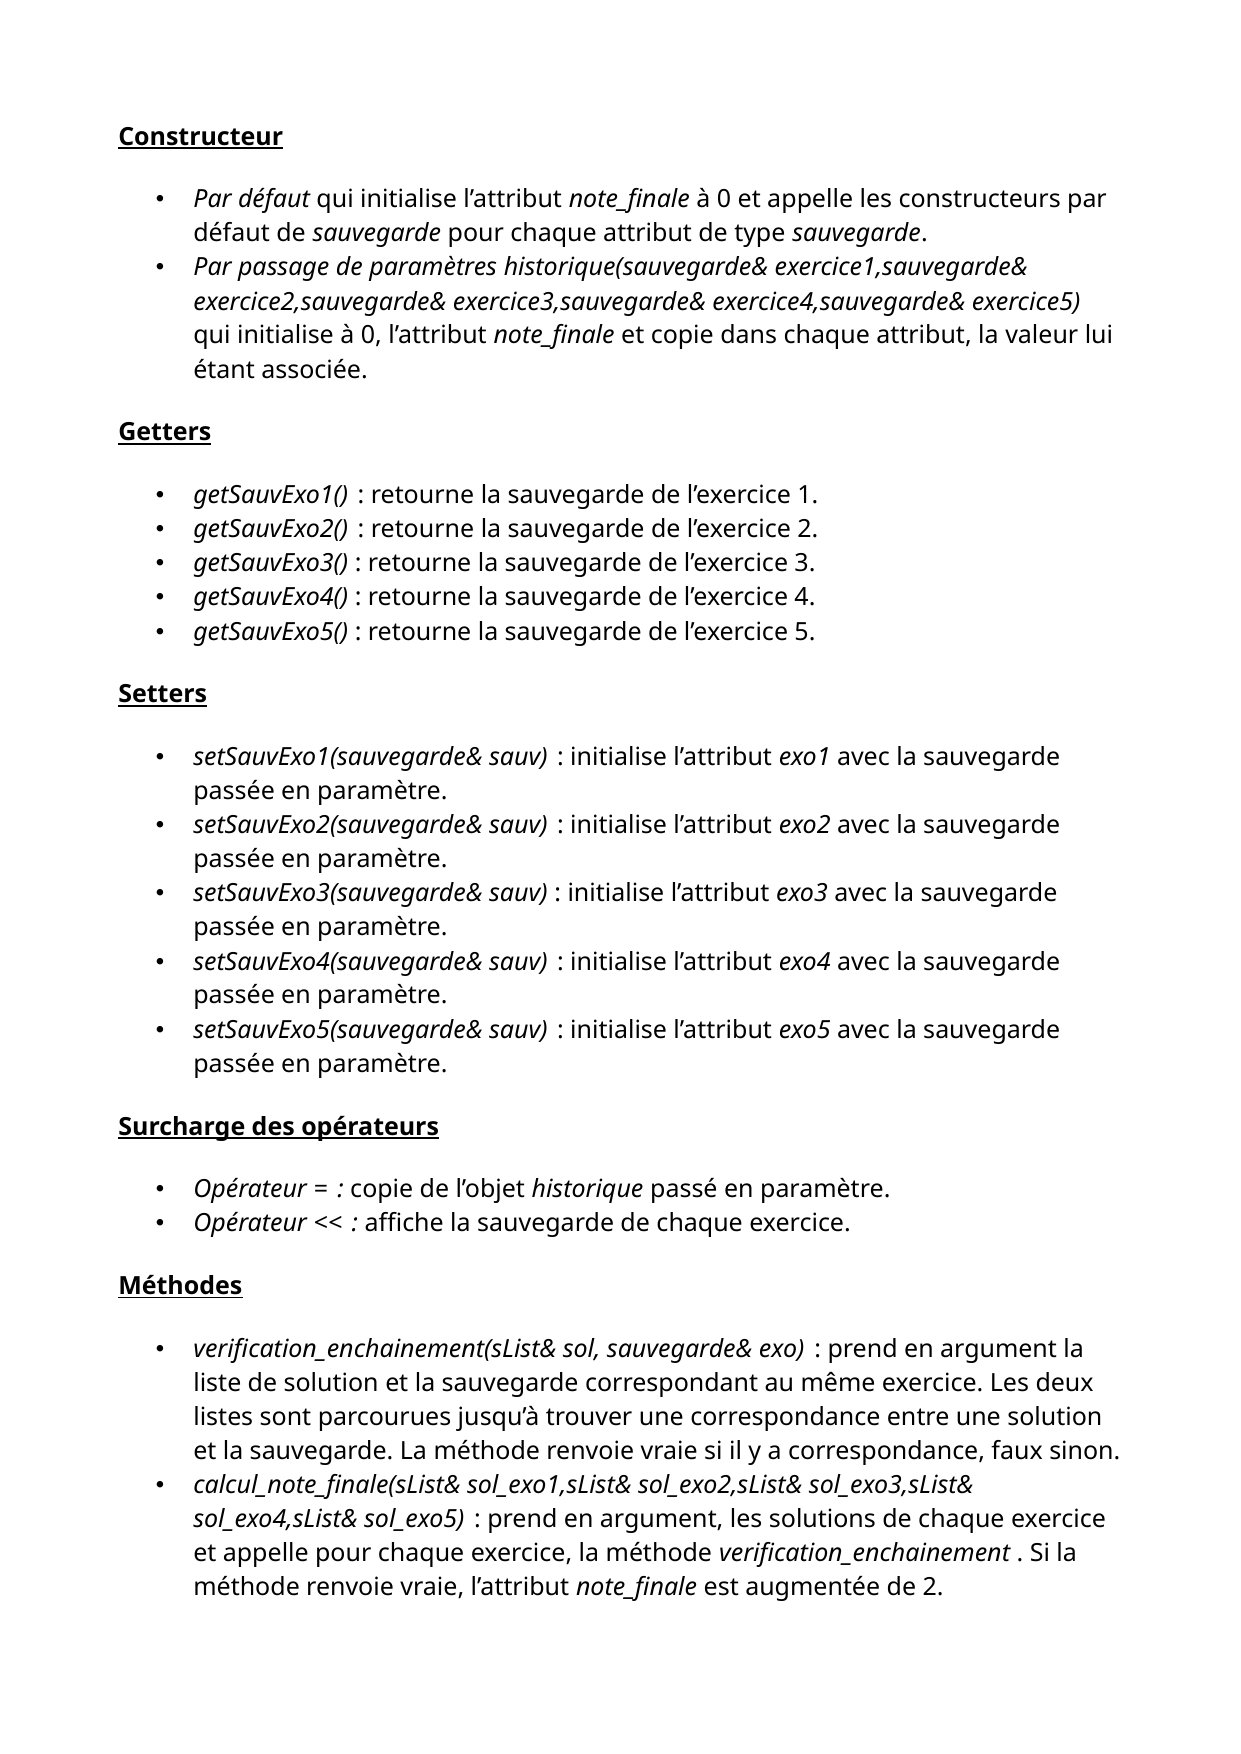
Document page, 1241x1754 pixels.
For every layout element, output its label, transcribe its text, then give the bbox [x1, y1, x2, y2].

list getSauvExo2() : retourne la sauvegarde de l’exercice 2. [156, 511, 1122, 545]
text Surcharge des opérateurs [118, 1108, 1122, 1142]
list calcul_note_finale(sList& sol_exo1,sList& sol_exo2,sList& sol_exo3,sList& sol_exo4,sList& sol_exo5) : prend en argument, les solutions de chaque exercice et appelle pour chaque exercice, la méthode verification_enchainement . Si la méthode renvoie vraie, l’attribut note_finale est augmentée de 2. [156, 1467, 1122, 1603]
list Par défaut qui initialise l’attribut note_finale à 0 et appelle les constructeurs par défaut de sauvegarde pour chaque attribut de type sauvegarde. [156, 181, 1122, 249]
text Constructeur [118, 118, 1122, 152]
list Opérateur << : affiche la sauvegarde de chaque exercice. [156, 1205, 1122, 1239]
list setSauvExo5(sauvegarde& sauv) : initialise l’attribut exo5 avec la sauvegarde passée en paramètre. [156, 1011, 1122, 1079]
list getSauvExo4() : retourne la sauvegarde de l’exercice 4. [156, 579, 1122, 613]
list setSauvExo3(sauvegarde& sauv) : initialise l’attribut exo3 avec la sauvegarde passée en paramètre. [156, 875, 1122, 943]
text Getters [118, 414, 1122, 448]
list setSauvExo1(sauvegarde& sauv) : initialise l’attribut exo1 avec la sauvegarde passée en paramètre. [156, 739, 1122, 807]
list Opérateur = : copie de l’objet historique passé en paramètre. [156, 1171, 1122, 1205]
list Par passage de paramètres historique(sauvegarde& exercice1,sauvegarde& exercice2,sauvegarde& exercice3,sauvegarde& exercice4,sauvegarde& exercice5) qui initialise à 0, l’attribut note_finale et copie dans chaque attribut, la valeur lui étant associée. [156, 249, 1122, 385]
list setSauvExo2(sauvegarde& sauv) : initialise l’attribut exo2 avec la sauvegarde passée en paramètre. [156, 807, 1122, 875]
list getSauvExo1() : retourne la sauvegarde de l’exercice 1. [156, 477, 1122, 511]
list verification_enchainement(sList& sol, sauvegarde& exo) : prend en argument la liste de solution et la sauvegarde correspondant au même exercice. Les deux listes sont parcourues jusqu’à trouver une correspondance entre une solution et la sauvegarde. La méthode renvoie vraie si il y a correspondance, faux sinon. [156, 1331, 1122, 1467]
text Méthodes [118, 1268, 1122, 1302]
list getSauvExo3() : retourne la sauvegarde de l’exercice 3. [156, 545, 1122, 579]
list getSauvExo5() : retourne la sauvegarde de l’exercice 5. [156, 613, 1122, 647]
list setSauvExo4(sauvegarde& sauv) : initialise l’attribut exo4 avec la sauvegarde passée en paramètre. [156, 943, 1122, 1011]
text Setters [118, 676, 1122, 710]
